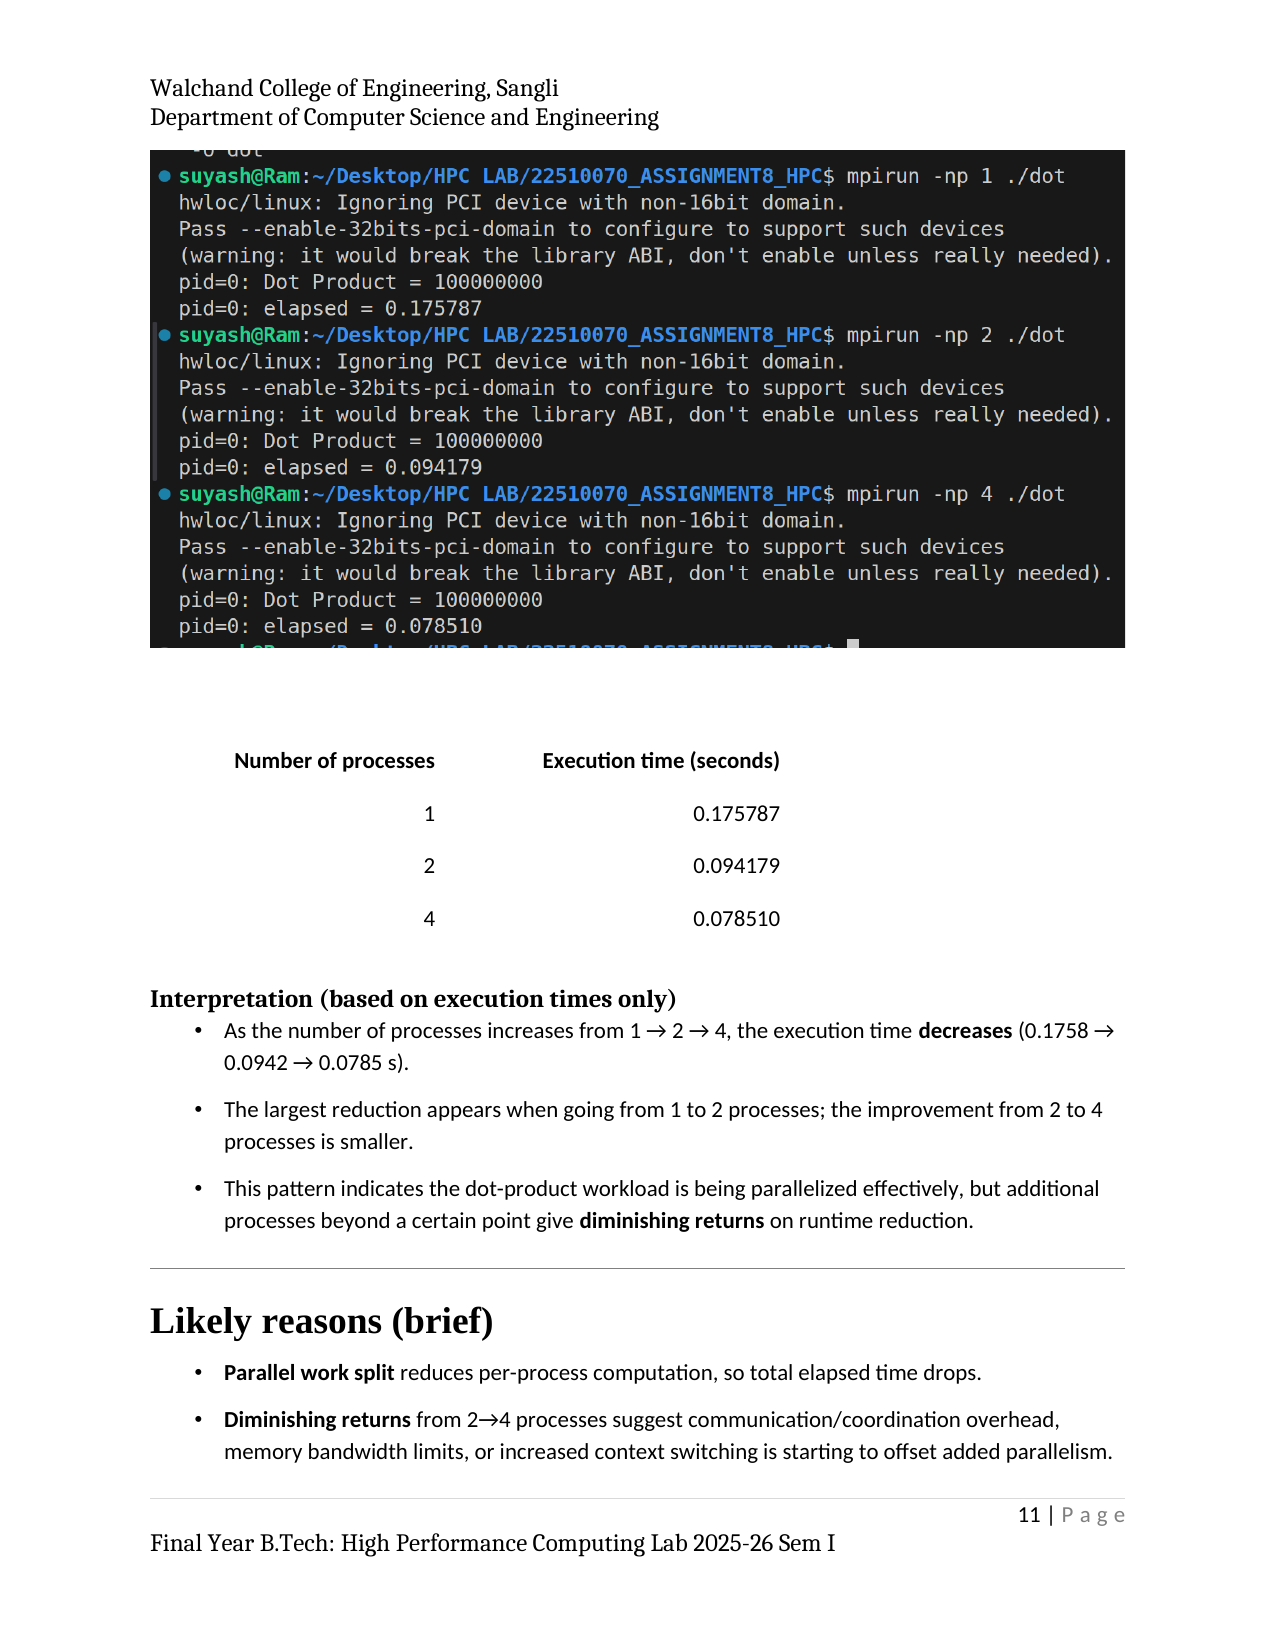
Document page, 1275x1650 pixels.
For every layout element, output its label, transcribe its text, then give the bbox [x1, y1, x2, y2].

table_cell 1 [150, 796, 438, 848]
table_cell 2 [150, 849, 438, 901]
list As the number of processes increases from 1 → 2 → 4, the execution time decreases (0.1758 → 0.0942 → 0.0785 s). [194, 1016, 1125, 1076]
list Parallel work split reduces per-process computation, so total elapsed time drops. [194, 1358, 1125, 1386]
list Diminishing returns from 2→4 processes suggest communication/coordination overhead, memory bandwidth limits, or increased context switching is starting to offset added parallelism. [194, 1405, 1125, 1465]
subtitle Interpretation (based on execution times only) [150, 985, 1125, 1013]
subtitle Likely reasons (brief) [150, 1299, 1125, 1342]
table_cell 0.078510 [438, 901, 783, 954]
table_cell 4 [150, 901, 438, 954]
list This pattern indicates the dot-product workload is being parallelized effectively, but additional processes beyond a certain point give diminishing returns on runtime reduction. [194, 1174, 1125, 1234]
table_cell 0.175787 [438, 796, 783, 848]
table_header Number of processes [150, 743, 438, 796]
table_header Execution time (seconds) [438, 743, 783, 796]
table_cell 0.094179 [438, 849, 783, 901]
picture [150, 150, 1125, 648]
list The largest reduction appears when going from 1 to 2 processes; the improvement from 2 to 4 processes is smaller. [194, 1095, 1125, 1155]
